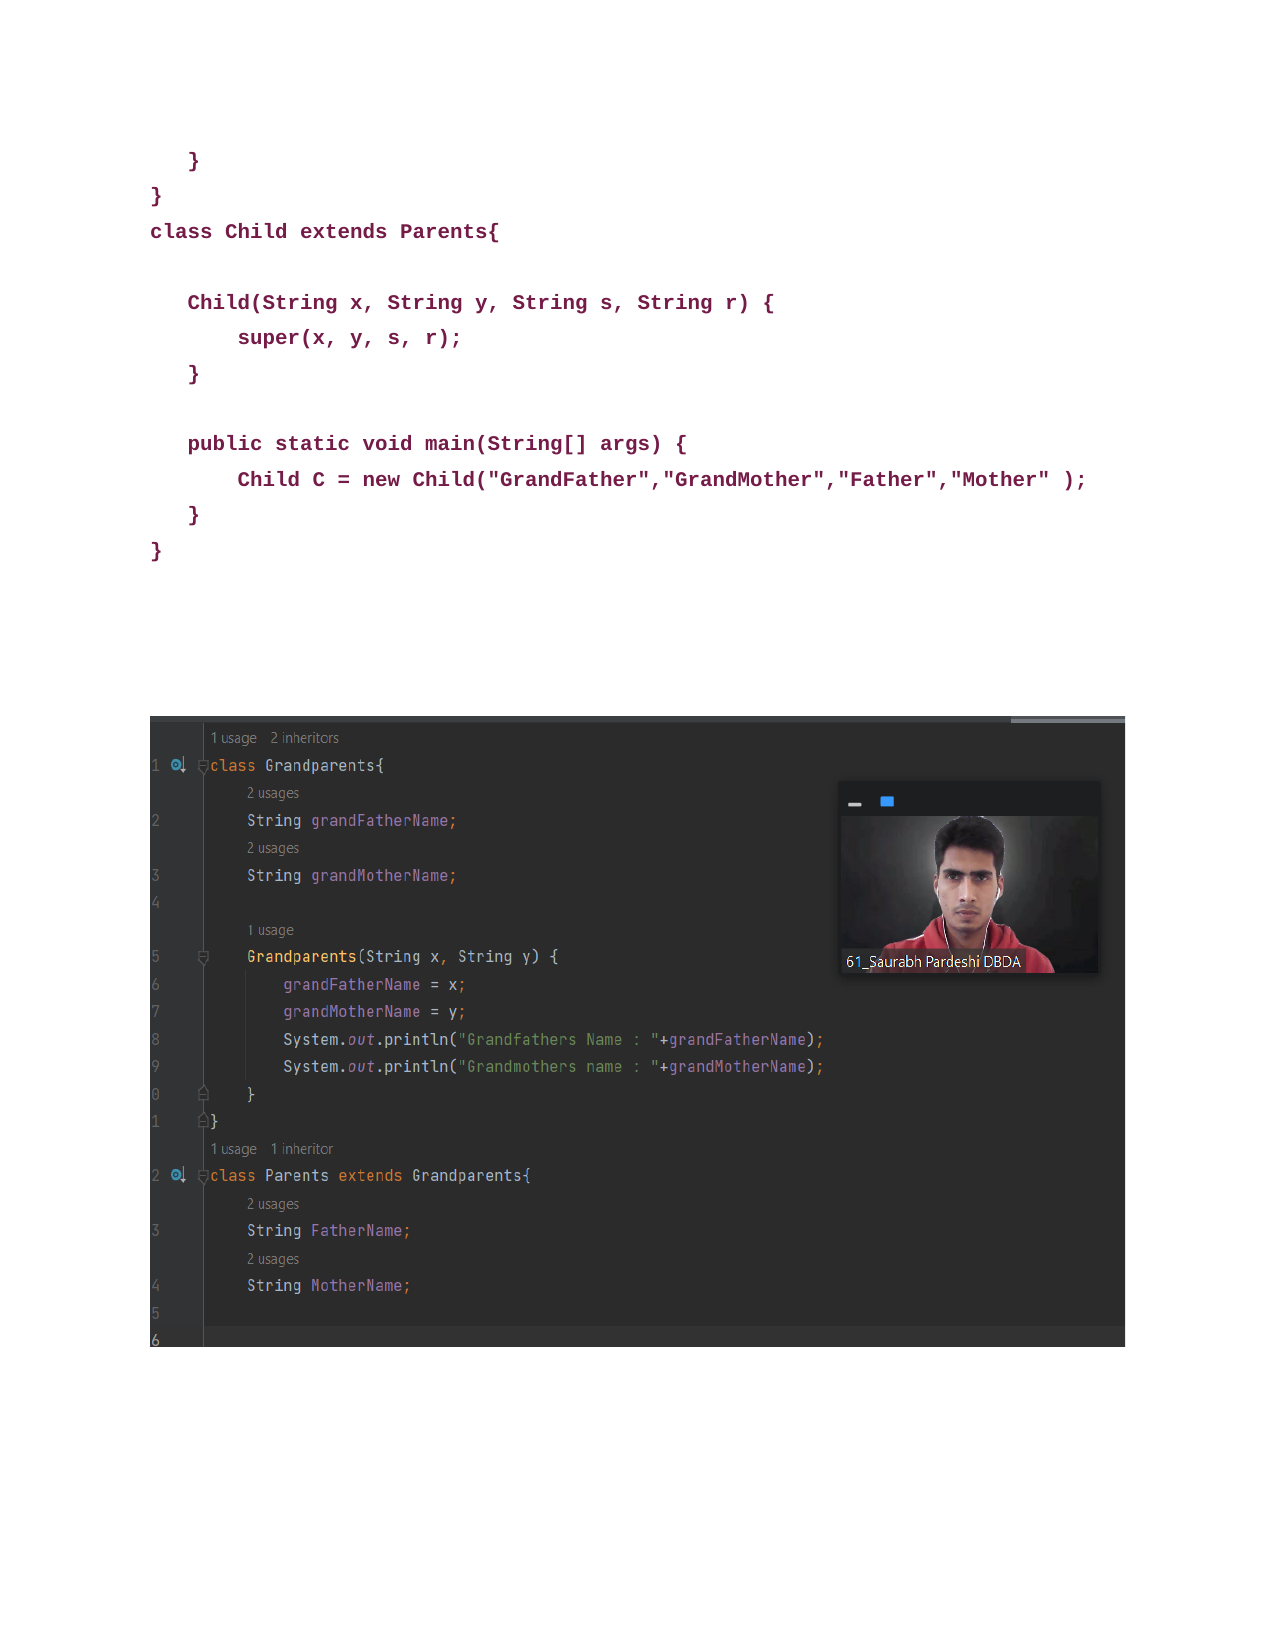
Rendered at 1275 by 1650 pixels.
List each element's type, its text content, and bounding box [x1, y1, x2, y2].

text Child C = new Child("GrandFather","GrandMother","Father","Mother" ); [150, 469, 1125, 492]
text } [150, 150, 1125, 174]
picture [150, 716, 1125, 1347]
text super(x, y, s, r); [150, 327, 1125, 351]
text public static void main(String[] args) { [150, 433, 1125, 457]
text } [150, 362, 1125, 386]
text } [150, 185, 1125, 209]
text class Child extends Parents{ [150, 221, 1125, 244]
text Child(String x, String y, String s, String r) { [150, 292, 1125, 315]
text } [150, 504, 1125, 528]
text } [150, 539, 1125, 563]
